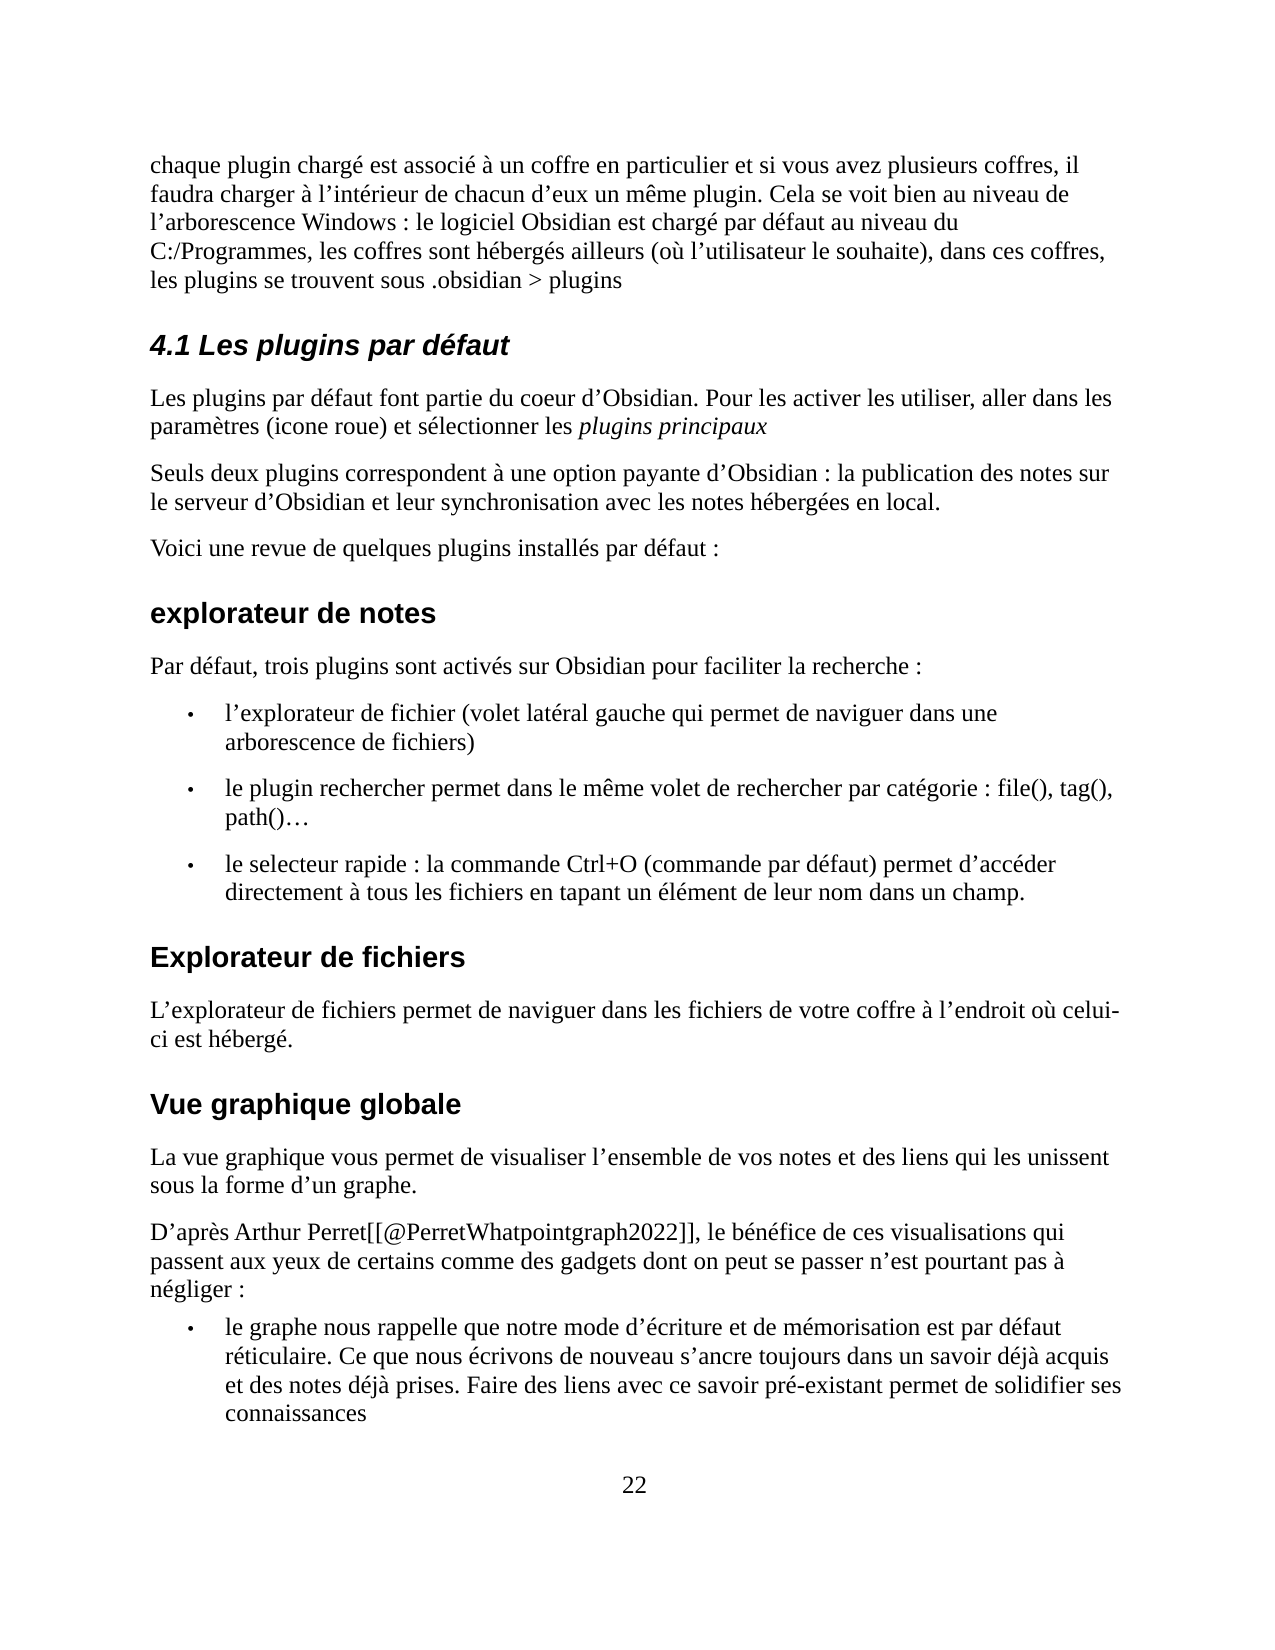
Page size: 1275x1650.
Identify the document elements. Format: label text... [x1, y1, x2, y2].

text Les plugins par défaut font partie du coeur d’Obsidian. Pour les activer les utiliser, aller dans les paramètres (icone roue) et sélectionner les plugins principaux [150, 383, 1125, 440]
subtitle Explorateur de fichiers [150, 940, 1125, 974]
subtitle Vue graphique globale [150, 1087, 1125, 1120]
text D’après Arthur Perret[[@PerretWhatpointgraph2022]], le bénéfice de ces visualisations qui passent aux yeux de certains comme des gadgets dont on peut se passer n’est pourtant pas à négliger : [150, 1217, 1125, 1303]
text La vue graphique vous permet de visualiser l’ensemble de vos notes et des liens qui les unissent sous la forme d’un graphe. [150, 1142, 1125, 1199]
list l’explorateur de fichier (volet latéral gauche qui permet de naviguer dans une arborescence de fichiers) [187, 698, 1125, 755]
text Voici une revue de quelques plugins installés par défaut : [150, 533, 1125, 562]
subtitle 4.1 Les plugins par défaut [150, 328, 1125, 361]
text L’explorateur de fichiers permet de naviguer dans les fichiers de votre coffre à l’endroit où celui-ci est hébergé. [150, 995, 1125, 1053]
subtitle explorateur de notes [150, 596, 1125, 630]
text Seuls deux plugins correspondent à une option payante d’Obsidian : la publication des notes sur le serveur d’Obsidian et leur synchronisation avec les notes hébergées en local. [150, 458, 1125, 516]
text Par défaut, trois plugins sont activés sur Obsidian pour faciliter la recherche : [150, 651, 1125, 680]
list le selecteur rapide : la commande Ctrl+O (commande par défaut) permet d’accéder directement à tous les fichiers en tapant un élément de leur nom dans un champ. [187, 849, 1125, 906]
text chaque plugin chargé est associé à un coffre en particulier et si vous avez plusieurs coffres, il faudra charger à l’intérieur de chacun d’eux un même plugin. Cela se voit bien au niveau de l’arborescence Windows : le logiciel Obsidian est chargé par défaut au niveau du C:/Programmes, les coffres sont hébergés ailleurs (où l’utilisateur le souhaite), dans ces coffres, les plugins se trouvent sous .obsidian > plugins [150, 150, 1125, 294]
list le graphe nous rappelle que notre mode d’écriture et de mémorisation est par défaut réticulaire. Ce que nous écrivons de nouveau s’ancre toujours dans un savoir déjà acquis et des notes déjà prises. Faire des liens avec ce savoir pré-existant permet de solidifier ses connaissances [187, 1312, 1125, 1427]
list le plugin rechercher permet dans le même volet de rechercher par catégorie : file(), tag(), path()… [187, 773, 1125, 831]
